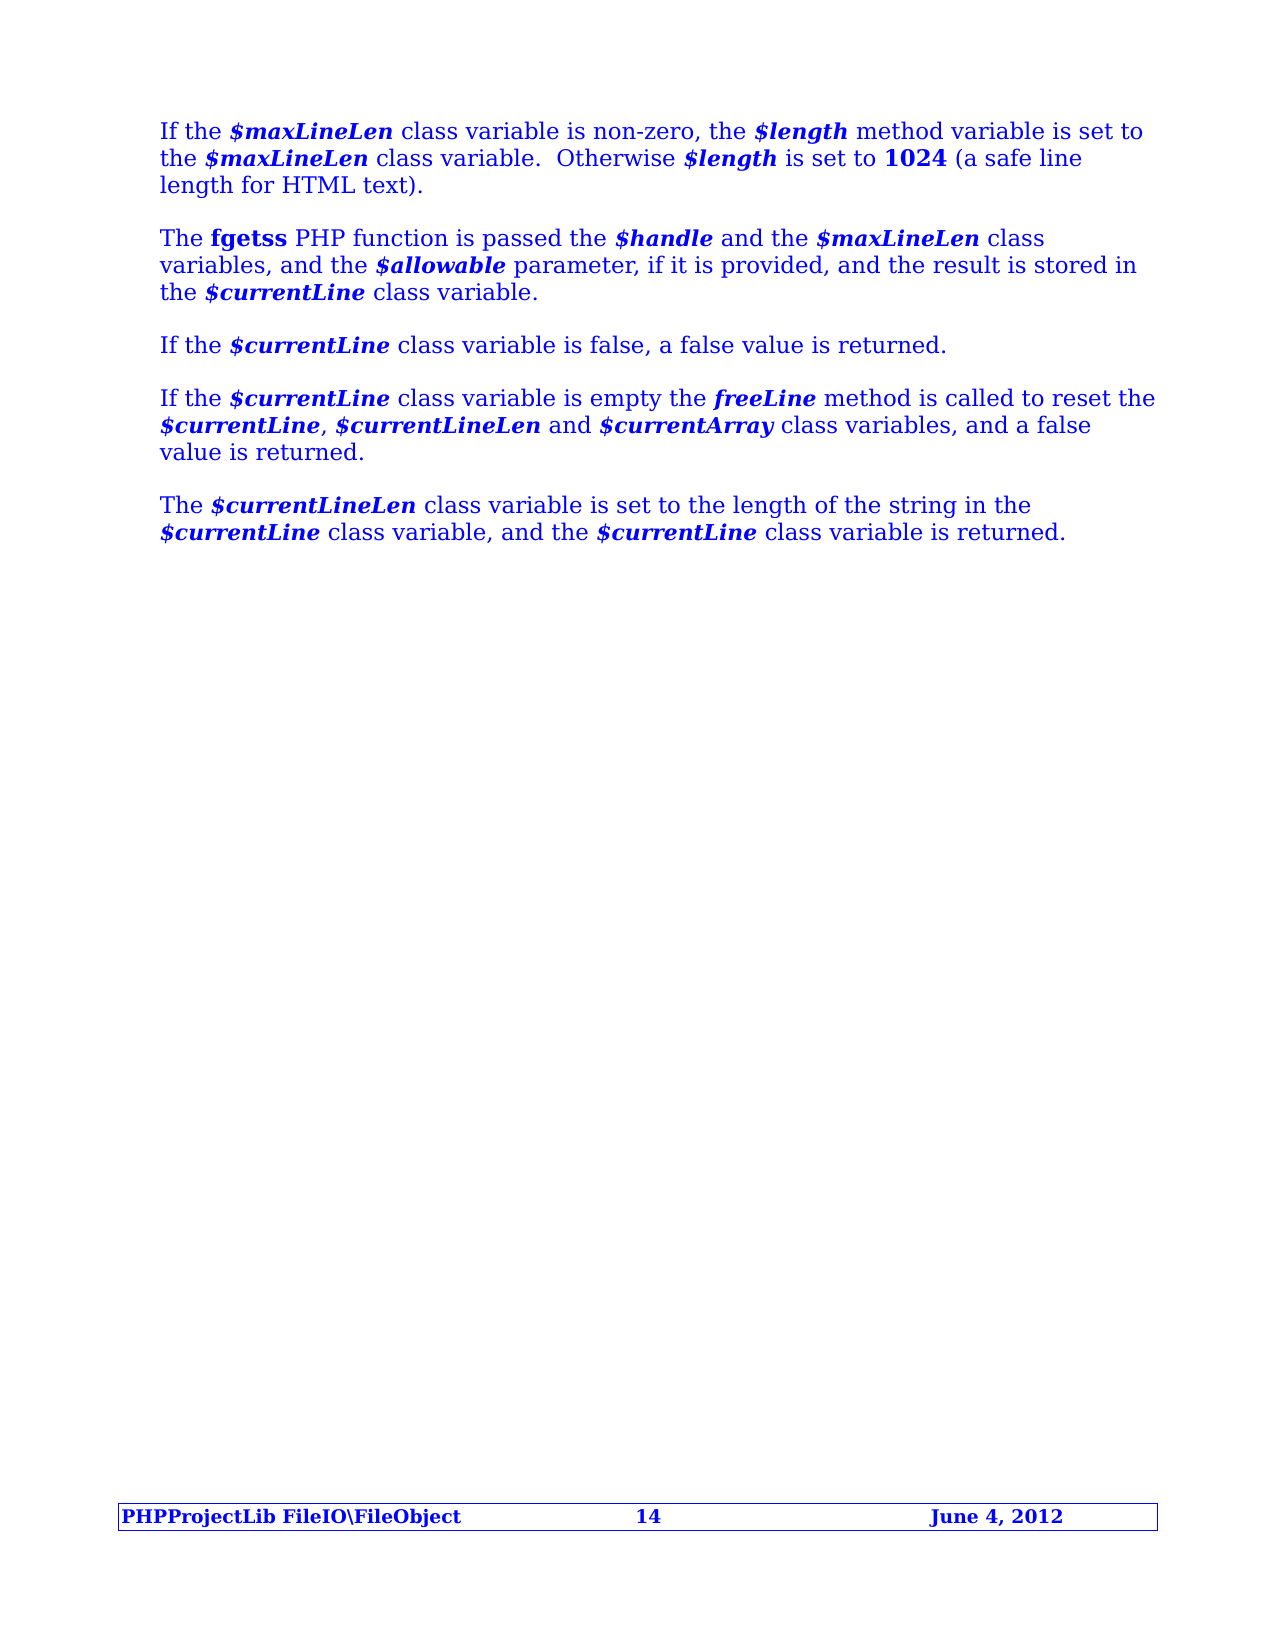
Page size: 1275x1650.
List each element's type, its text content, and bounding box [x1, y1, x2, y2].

text If the $maxLineLen class variable is non-zero, the $length method variable is set to the $maxLineLen class variable. Otherwise $length is set to 1024 (a safe line length for HTML text). [159, 118, 1157, 198]
text If the $currentLine class variable is false, a false value is returned. [159, 332, 1157, 359]
text The fgetss PHP function is passed the $handle and the $maxLineLen class variables, and the $allowable parameter, if it is provided, and the result is stored in the $currentLine class variable. [159, 225, 1157, 305]
text The $currentLineLen class variable is set to the length of the string in the $currentLine class variable, and the $currentLine class variable is returned. [159, 492, 1157, 545]
text If the $currentLine class variable is empty the freeLine method is called to reset the $currentLine, $currentLineLen and $currentArray class variables, and a false value is returned. [159, 385, 1157, 465]
